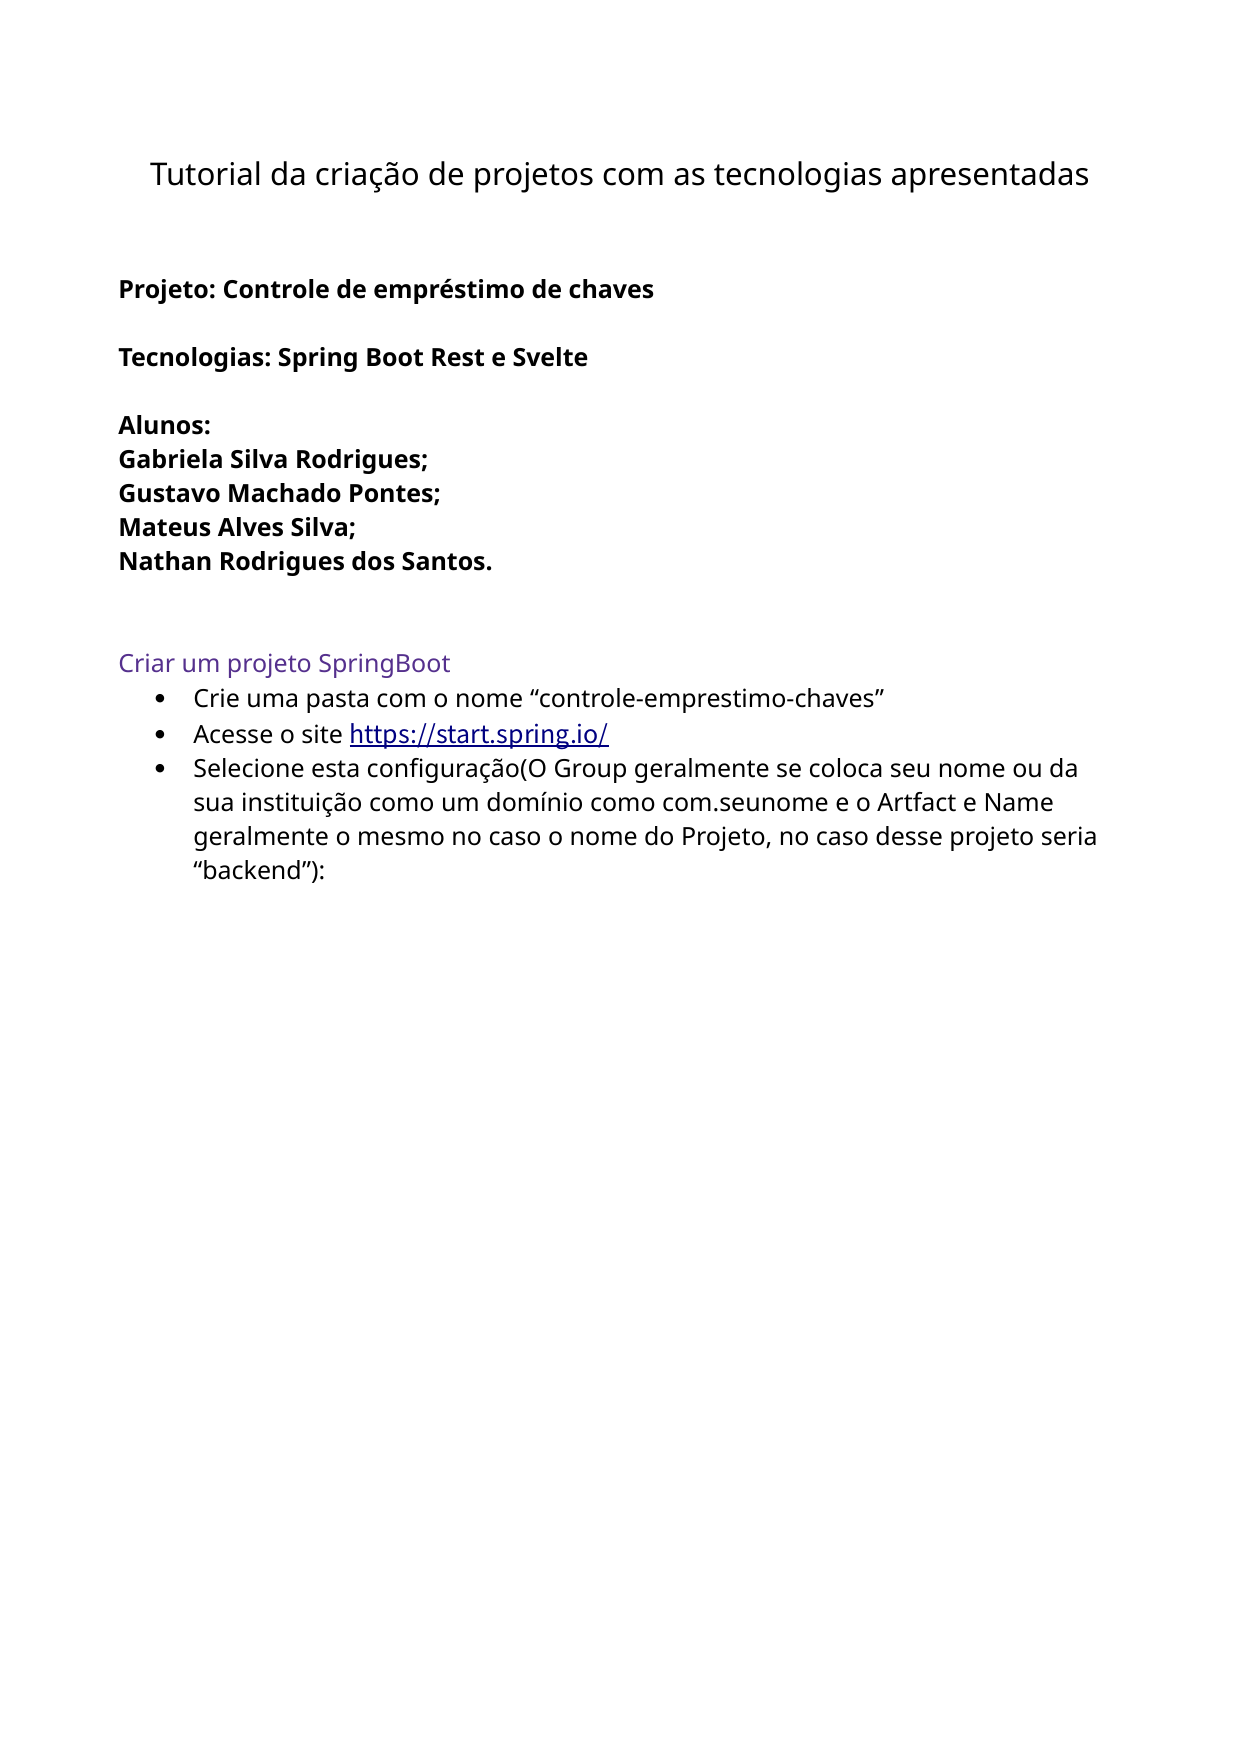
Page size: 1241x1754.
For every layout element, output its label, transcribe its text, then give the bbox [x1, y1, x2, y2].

list Acesse o site https://start.spring.io/ [156, 714, 1122, 751]
text Alunos: Gabriela Silva Rodrigues; [118, 408, 1122, 476]
text Tutorial da criação de projetos com as tecnologias apresentadas [118, 152, 1122, 195]
text Tecnologias: Spring Boot Rest e Svelte [118, 339, 1122, 374]
list Crie uma pasta com o nome “controle-emprestimo-chaves” [156, 680, 1122, 714]
text Projeto: Controle de empréstimo de chaves [118, 271, 1122, 306]
text Criar um projeto SpringBoot [118, 646, 1122, 680]
text Gustavo Machado Pontes; [118, 476, 1122, 510]
text Mateus Alves Silva; Nathan Rodrigues dos Santos. [118, 510, 1122, 578]
list Selecione esta configuração(O Group geralmente se coloca seu nome ou da sua instituição como um domínio como com.seunome e o Artfact e Name geralmente o mesmo no caso o nome do Projeto, no caso desse projeto seria “backend”): [156, 751, 1122, 887]
